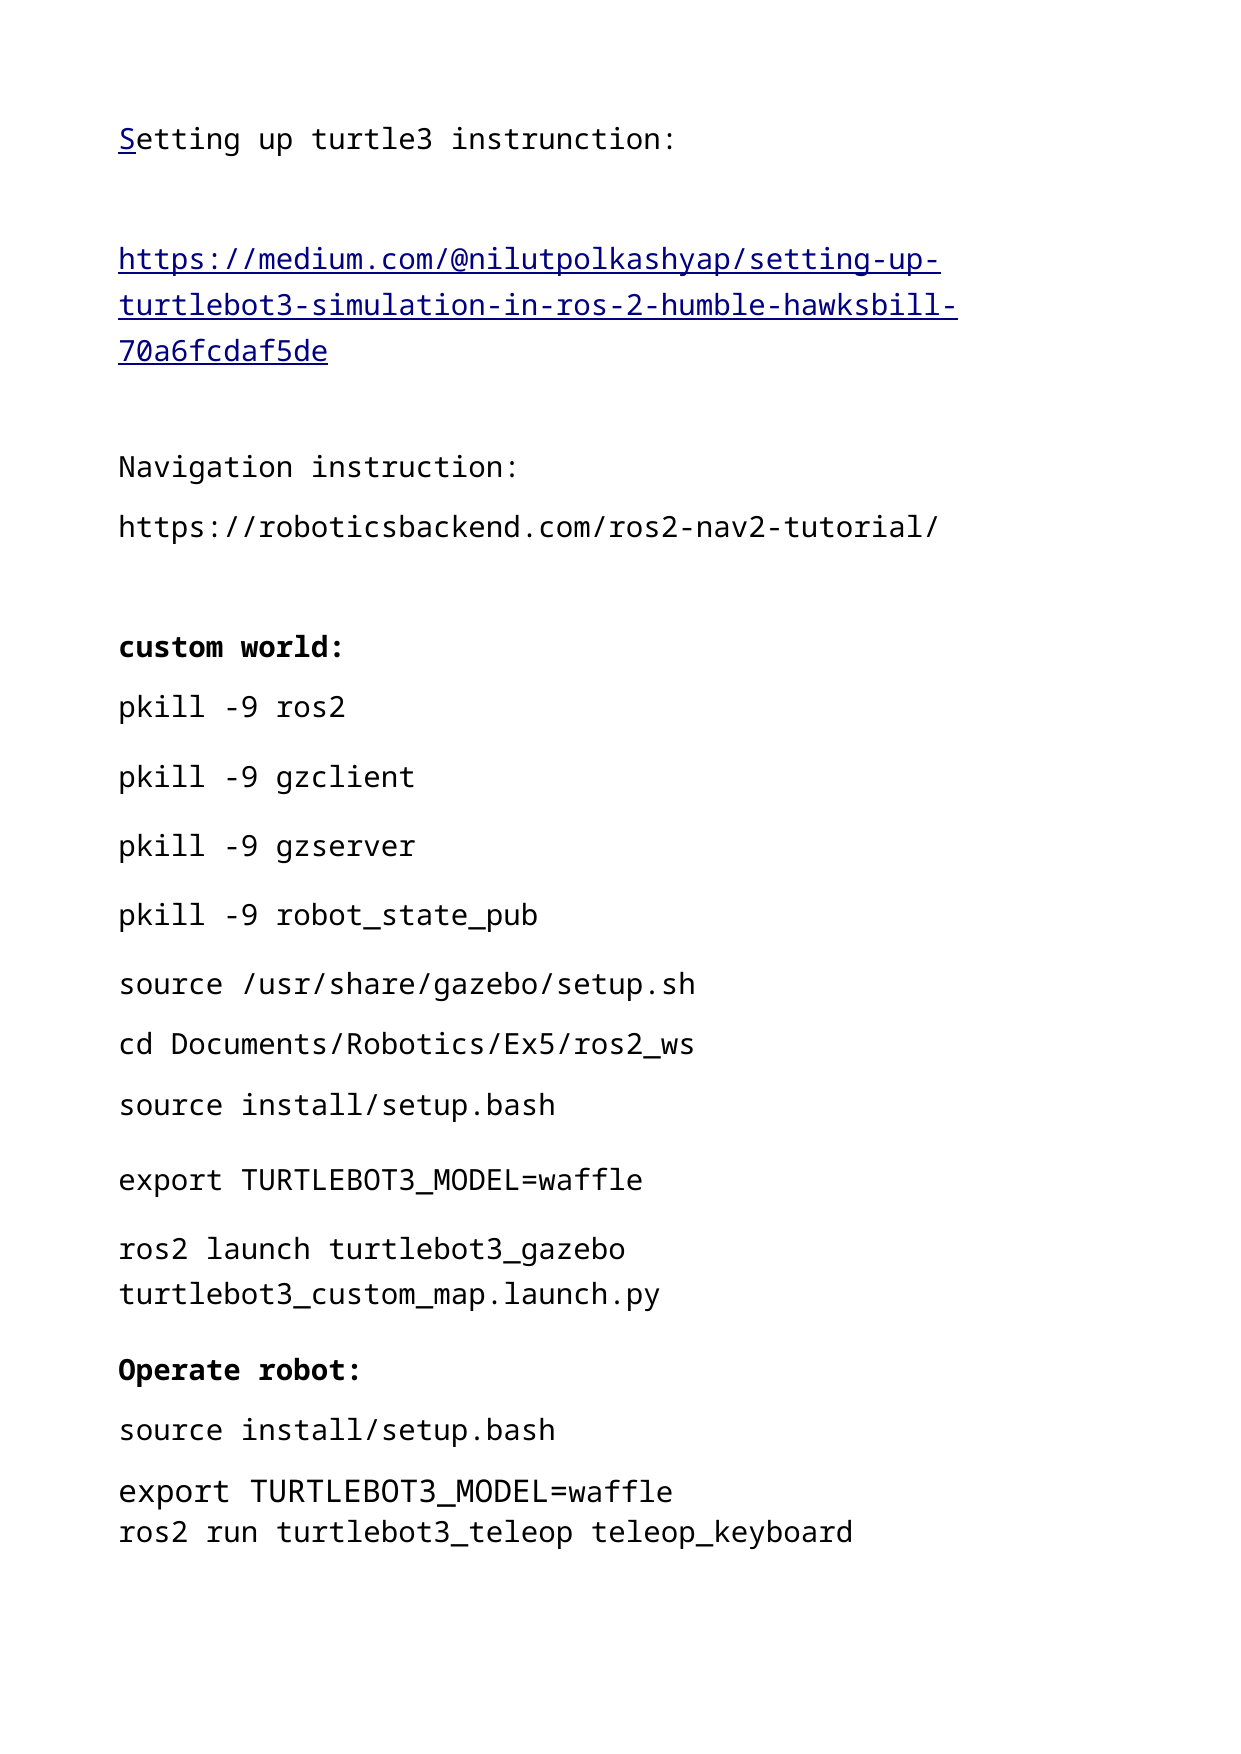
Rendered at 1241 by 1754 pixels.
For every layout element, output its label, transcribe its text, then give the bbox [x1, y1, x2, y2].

text export TURTLEBOT3_MODEL=waffle [118, 1469, 1122, 1512]
text source install/setup.bash [118, 1409, 1122, 1449]
text https://roboticsbackend.com/ros2-nav2-tutorial/ [118, 506, 1122, 546]
text Operate robot: [118, 1349, 1122, 1388]
text source install/setup.bash [118, 1084, 1122, 1123]
text pkill -9 robot_state_pub [118, 894, 1122, 934]
text cd Documents/Robotics/Ex5/ros2_ws [118, 1023, 1122, 1063]
text pkill -9 gzclient [118, 756, 1122, 796]
text export TURTLEBOT3_MODEL=waffle [118, 1159, 1122, 1198]
text Navigation instruction: [118, 446, 1122, 486]
text pkill -9 gzserver [118, 825, 1122, 865]
text source /usr/share/gazebo/setup.sh [118, 963, 1122, 1003]
text ros2 launch turtlebot3_gazebo turtlebot3_custom_map.launch.py [118, 1228, 1122, 1313]
text ros2 run turtlebot3_teleop teleop_keyboard [118, 1512, 1122, 1551]
text custom world: [118, 626, 1122, 666]
text pkill -9 ros2 [118, 687, 1122, 726]
text Setting up turtle3 instrunction: [118, 118, 1122, 158]
text https://medium.com/@nilutpolkashyap/setting-up-turtlebot3-simulation-in-ros-2-humble-hawksbill-70a6fcdaf5de [118, 238, 1122, 369]
